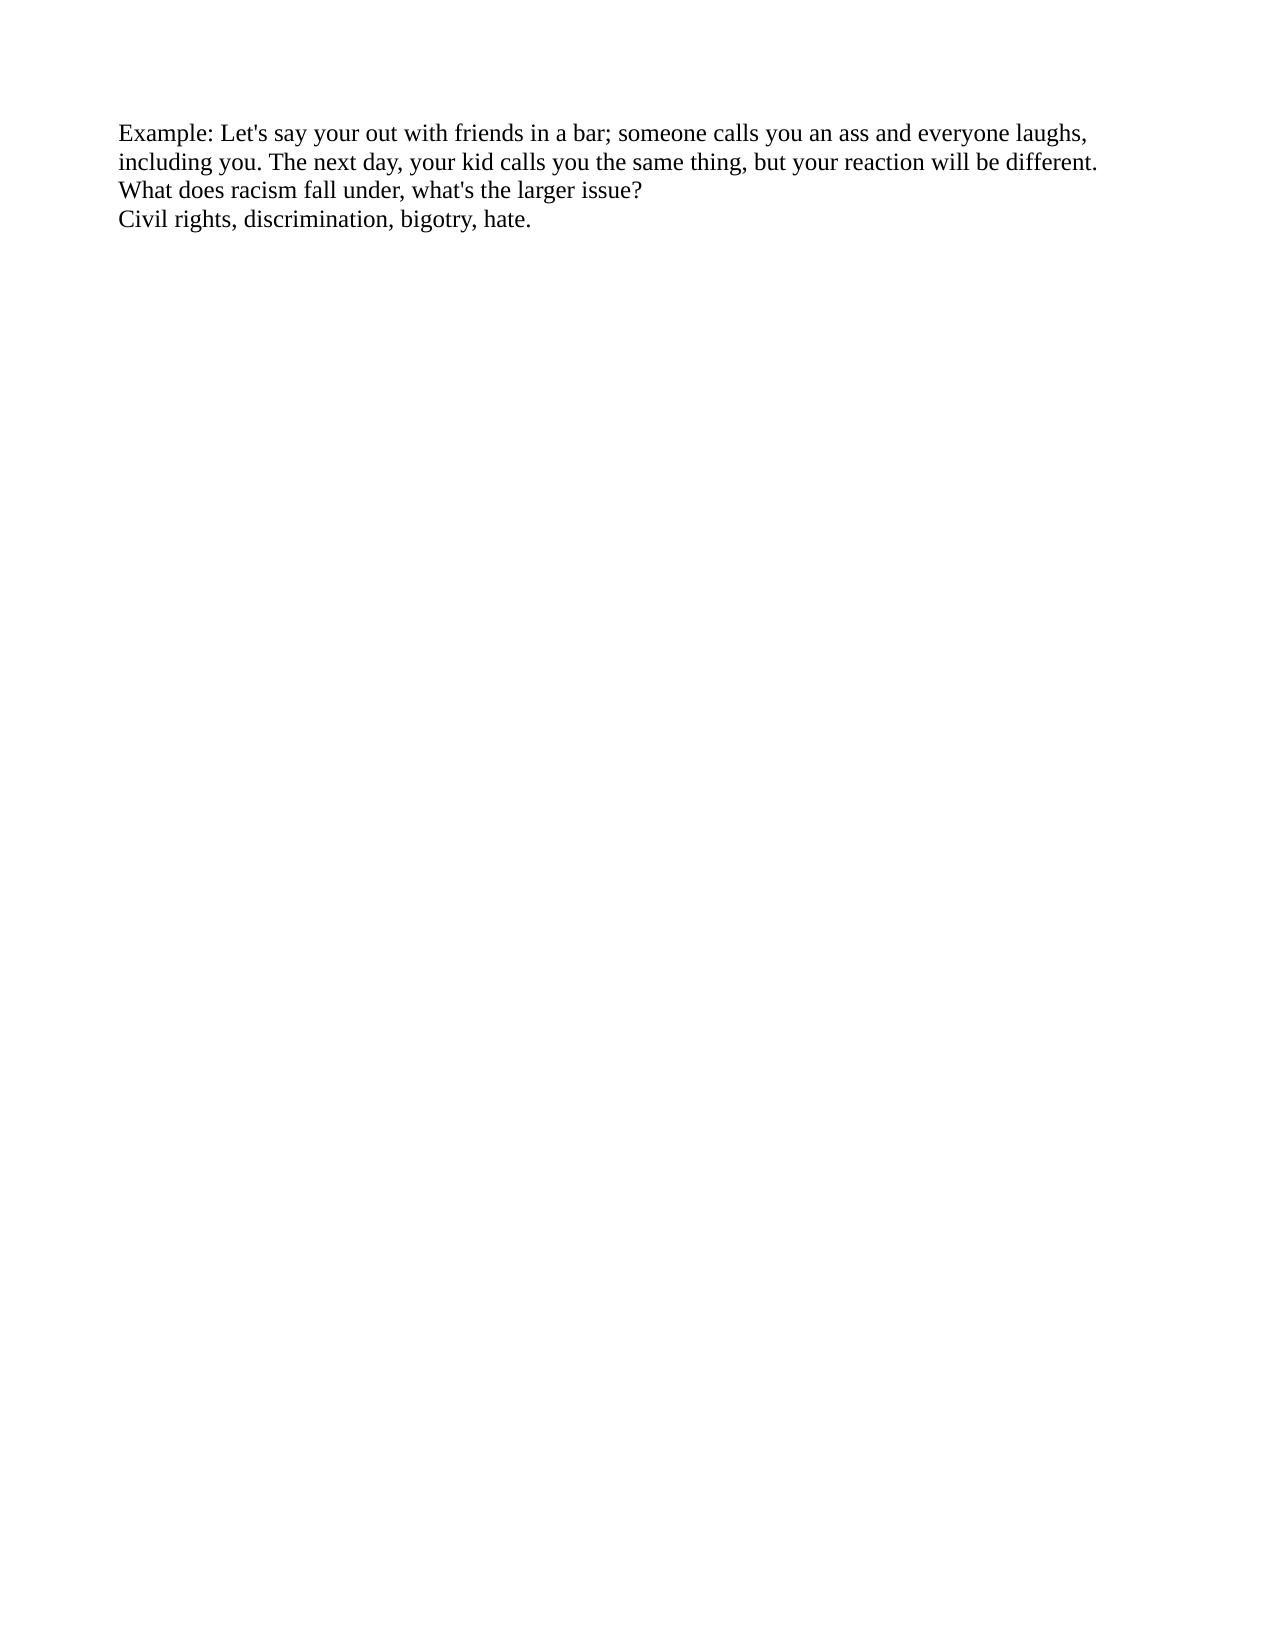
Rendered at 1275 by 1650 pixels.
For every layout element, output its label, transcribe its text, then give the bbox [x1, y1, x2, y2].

text Civil rights, discrimination, bigotry, hate. [118, 204, 1157, 233]
text What does racism fall under, what's the larger issue? [118, 176, 1157, 204]
text Example: Let's say your out with friends in a bar; someone calls you an ass and everyone laughs, including you. The next day, your kid calls you the same thing, but your reaction will be different. [118, 118, 1157, 176]
